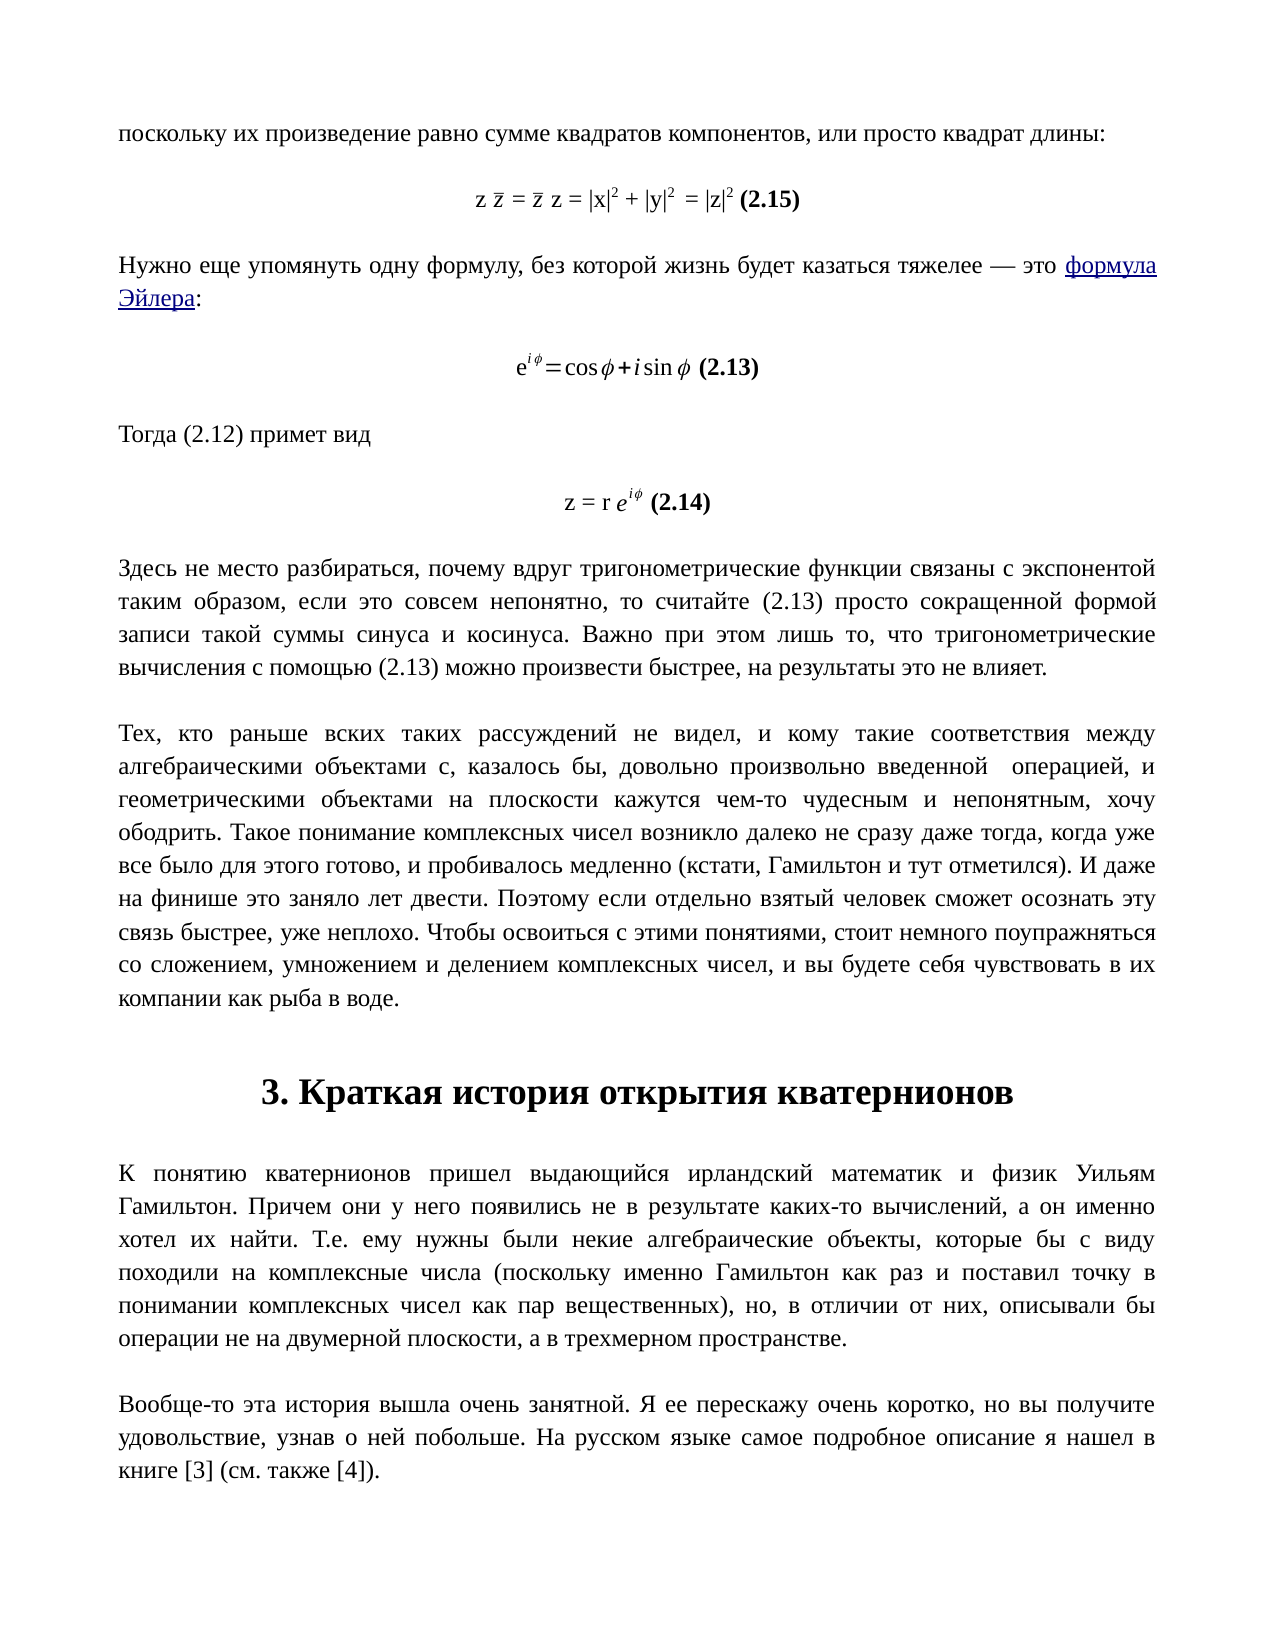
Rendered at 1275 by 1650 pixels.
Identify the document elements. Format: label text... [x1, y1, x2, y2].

text Нужно еще упомянуть одну формулу, без которой жизнь будет казаться тяжелее — это формула Эйлера: [118, 250, 1157, 312]
text Здесь не место разбираться, почему вдруг тригонометрические функции связаны с экспонентой таким образом, если это совсем непонятно, то считайте (2.13) просто сокращенной формой записи такой суммы синуса и косинуса. Важно при этом лишь то, что тригонометрические вычисления с помощью (2.13) можно произвести быстрее, на результаты это не влияет. [118, 553, 1157, 681]
text Тех, кто раньше вских таких рассуждений не видел, и кому такие соответствия между алгебраическими объектами с, казалось бы, довольно произвольно введенной операцией, и геометрическими объектами на плоскости кажутся чем-то чудесным и непонятным, хочу ободрить. Такое понимание комплексных чисел возникло далеко не сразу даже тогда, когда уже все было для этого готово, и пробивалось медленно (кстати, Гамильтон и тут отметился). И даже на финише это заняло лет двести. Поэтому если отдельно взятый человек сможет осознать эту связь быстрее, уже неплохо. Чтобы освоиться с этими понятиями, стоит немного поупражняться со сложением, умножением и делением комплексных чисел, и вы будете себя чувствовать в их компании как рыба в воде. [118, 718, 1157, 1011]
text z = r (2.14) [118, 485, 1157, 516]
text Вообще-то эта история вышла очень занятной. Я ее перескажу очень коротко, но вы получите удовольствие, узнав о ней побольше. На русском языке самое подробное описание я нашел в книге [3] (см. также [4]). [118, 1356, 1157, 1484]
text z = z = |x|2 + |y|2 = |z|2 (2.15) [118, 184, 1157, 213]
text (2.13) [118, 349, 1157, 381]
text К понятию кватернионов пришел выдающийся ирландский математик и физик Уильям Гамильтон. Причем они у него появились не в результате каких-то вычислений, а он именно хотел их найти. Т.е. ему нужны были некие алгебраические объекты, которые бы с виду походили на комплексные числа (поскольку именно Гамильтон как раз и поставил точку в понимании комплексных чисел как пар вещественных), но, в отличии от них, описывали бы операции не на двумерной плоскости, а в трехмерном пространстве. [118, 1158, 1157, 1352]
text Тогда (2.12) примет вид [118, 419, 1157, 447]
subtitle 3. Краткая история открытия кватернионов [118, 1069, 1157, 1113]
text поскольку их произведение равно сумме квадратов компонентов, или просто квадрат длины: [118, 118, 1157, 147]
